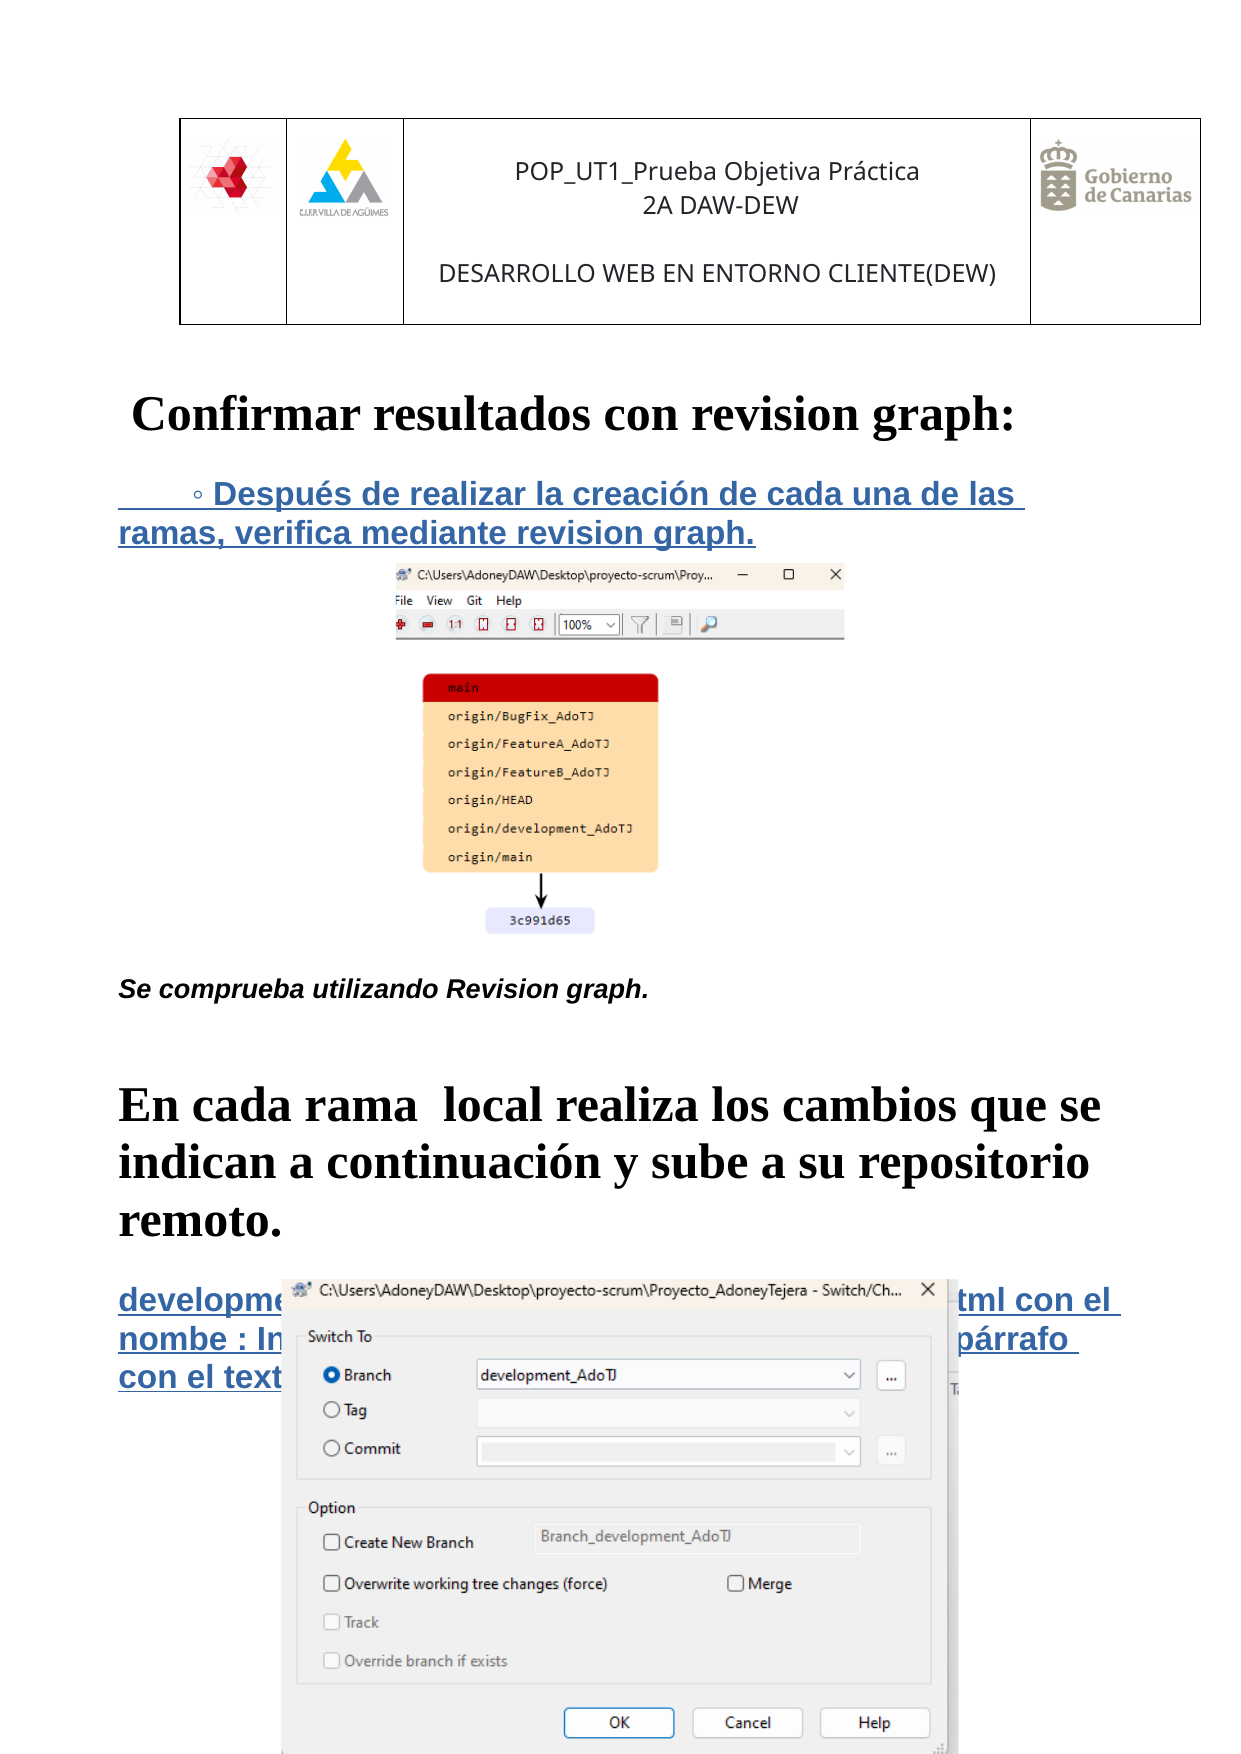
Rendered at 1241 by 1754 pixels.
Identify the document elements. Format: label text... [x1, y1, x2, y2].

subtitle Confirmar resultados con revision graph: [118, 384, 1122, 441]
picture [281, 1279, 959, 1754]
picture [299, 138, 389, 217]
subtitle Se comprueba utilizando Revision graph. [118, 973, 1122, 1004]
picture [1037, 137, 1193, 212]
picture [395, 563, 845, 935]
subtitle development_InicialesAlumno ==> crear un fichero html con el nombe : InicialesAlumno_Dev.html que contenga un párrafo con el texto development [959, 1280, 1122, 1396]
picture [187, 138, 273, 214]
subtitle ◦ Después de realizar la creación de cada una de las ramas, verifica mediante revision graph. [118, 474, 1122, 551]
subtitle development_InicialesAlumno ==> crear un fichero html con el nombe : InicialesAlumno_Dev.html que contenga un párrafo con el texto development [118, 1316, 281, 1352]
subtitle development_InicialesAlumno ==> crear un fichero html con el nombe : InicialesAlumno_Dev.html que contenga un párrafo con el texto development [118, 1280, 281, 1314]
subtitle development_InicialesAlumno ==> crear un fichero html con el nombe : InicialesAlumno_Dev.html que contenga un párrafo con el texto development [118, 1354, 281, 1391]
subtitle En cada rama local realiza los cambios que se indican a continuación y sube a su repositorio remoto. [118, 1074, 1122, 1247]
